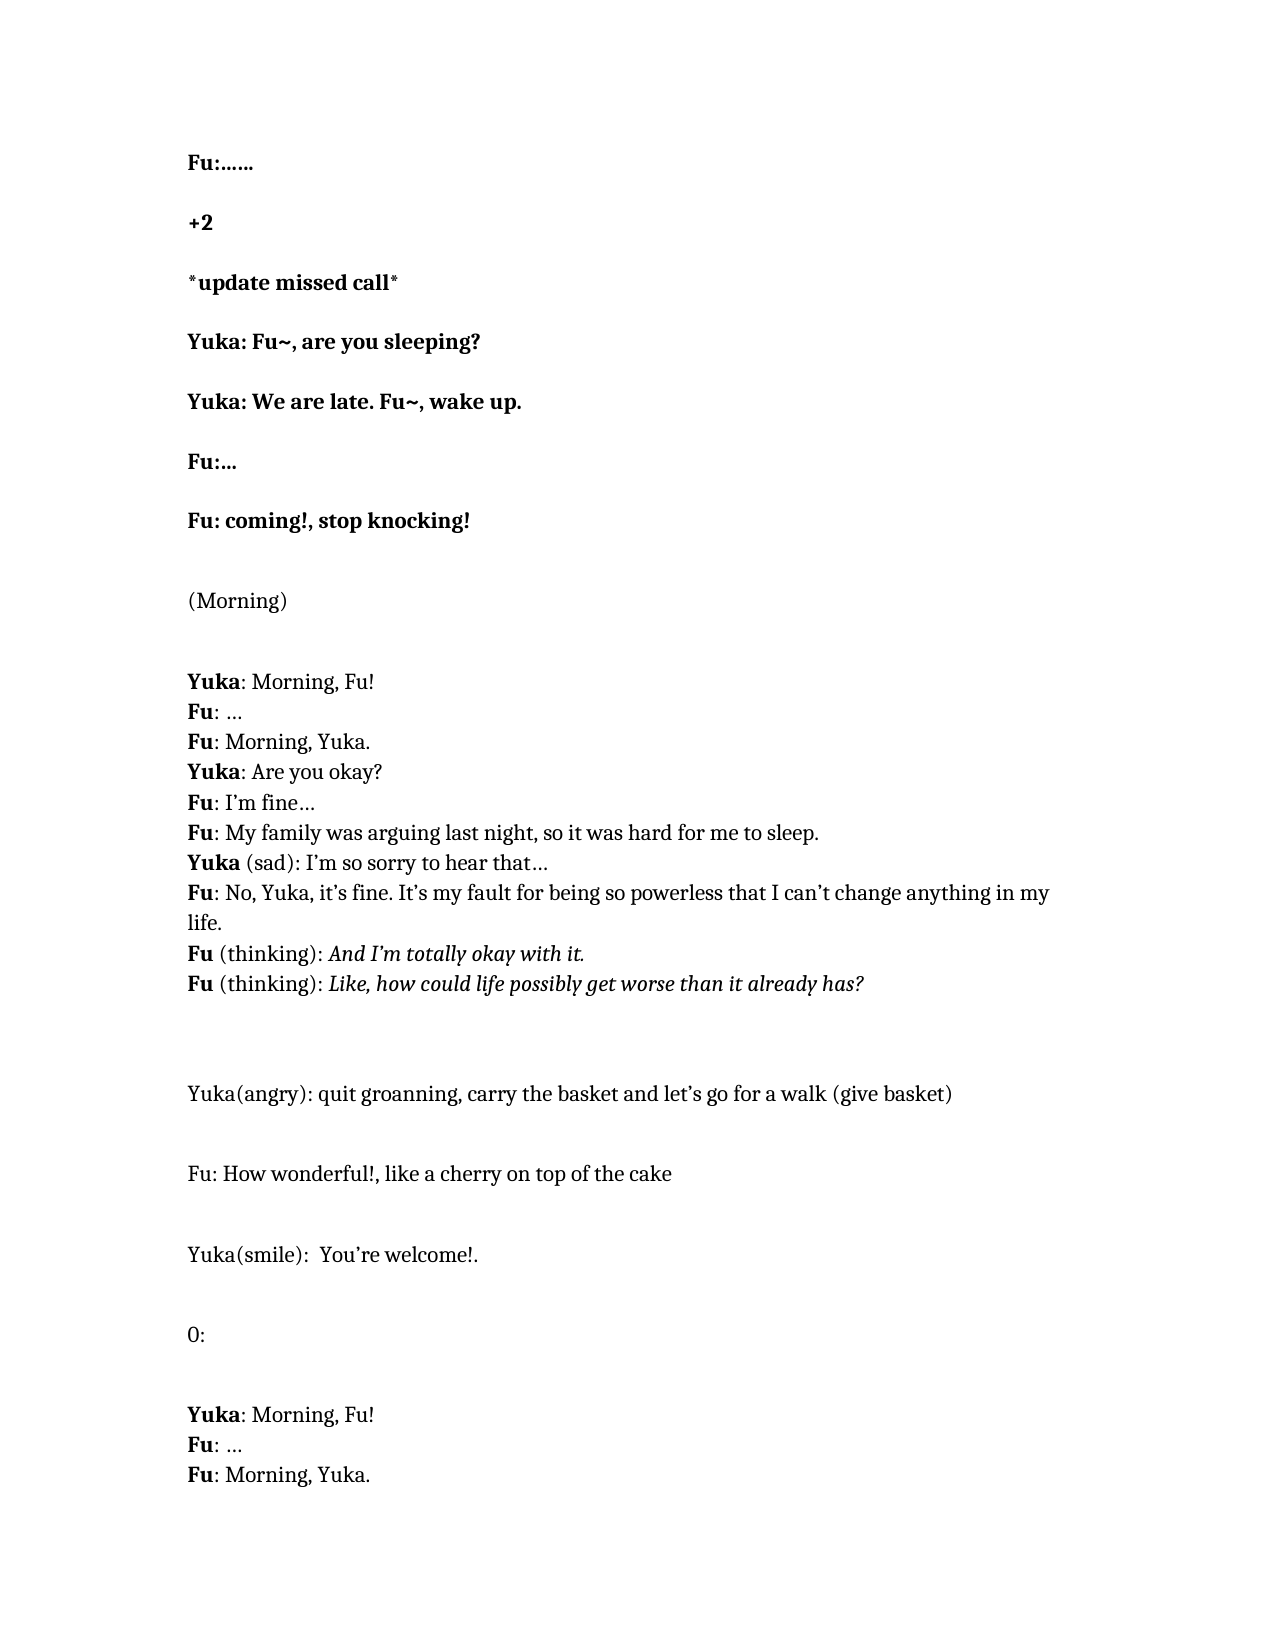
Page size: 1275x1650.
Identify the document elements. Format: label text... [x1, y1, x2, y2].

text Fu:…... [187, 150, 1087, 176]
text (Morning) [187, 588, 1087, 615]
text *update missed call* [187, 269, 1087, 296]
text Yuka: Morning, Fu! Fu: … Fu: Morning, Yuka. Yuka: Are you okay? Fu: I’m fine… Fu: My family was arguing last night, so it was hard for me to sleep. Yuka (sad): I’m so sorry to hear that… Fu: No, Yuka, it’s fine. It’s my fault for being so powerless that I can’t change anything in my life. Fu (thinking): And I’m totally okay with it. Fu (thinking): Like, how could life possibly get worse than it already has? [187, 668, 1087, 1027]
text Fu: How wonderful!, like a cherry on top of the cake [187, 1161, 1087, 1188]
text Fu: coming!, stop knocking! [187, 508, 1087, 534]
text Yuka: Morning, Fu! Fu: … Fu: Morning, Yuka. [187, 1402, 1087, 1489]
text +2 [187, 210, 1087, 236]
text 0: [187, 1322, 1087, 1348]
text Yuka: We are late. Fu~, wake up. [187, 389, 1087, 415]
text Yuka: Fu~, are you sleeping? [187, 329, 1087, 355]
text Fu:… [187, 448, 1087, 475]
text Yuka(angry): quit groanning, carry the basket and let’s go for a walk (give basket) [187, 1081, 1087, 1107]
text Yuka(smile): You’re welcome!. [187, 1241, 1087, 1268]
